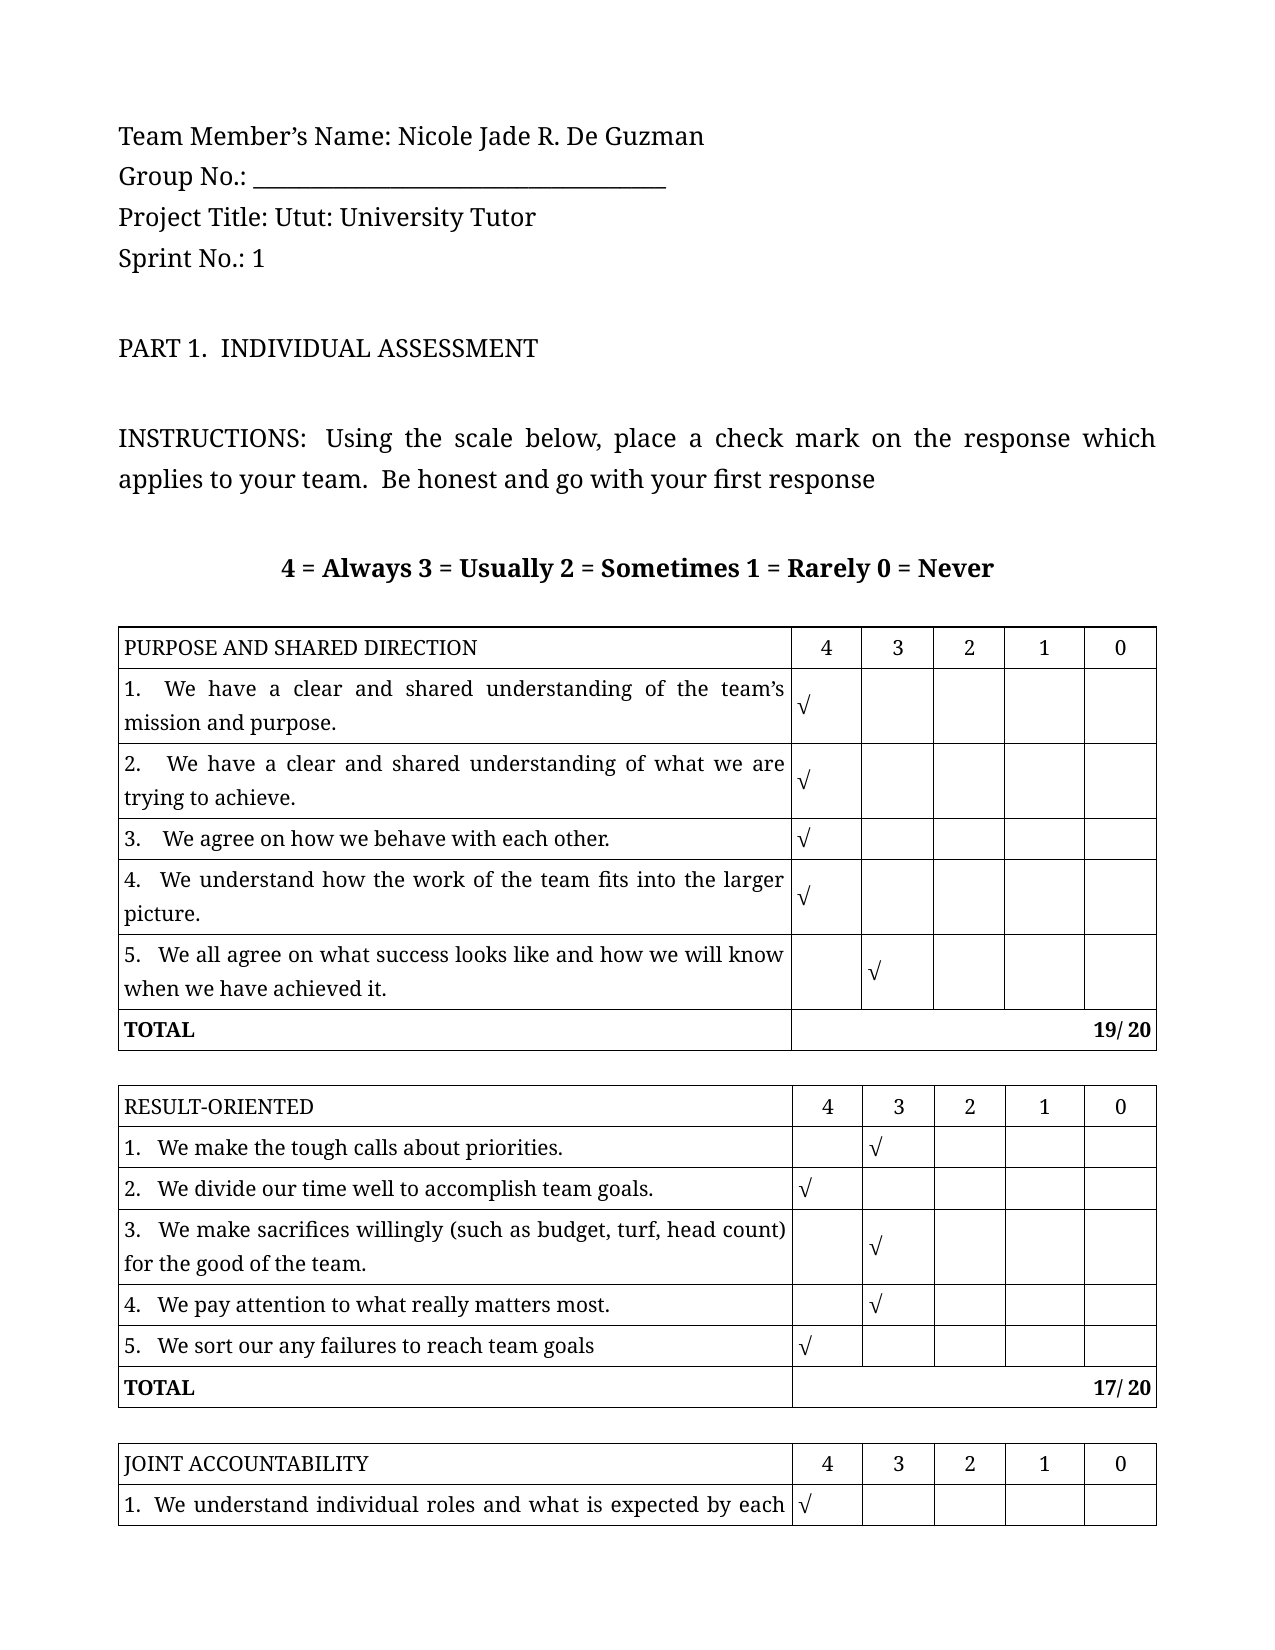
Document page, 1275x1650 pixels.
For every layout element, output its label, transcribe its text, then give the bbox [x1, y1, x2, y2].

table_cell [862, 860, 933, 934]
table_cell [1085, 1210, 1156, 1283]
table_cell [934, 860, 1004, 934]
table_header 2 [935, 1086, 1005, 1126]
table_header 0 [1085, 1444, 1156, 1483]
table_cell TOTAL [119, 1010, 791, 1049]
table_header 2 [934, 628, 1004, 667]
table_header 1 [1006, 1086, 1084, 1126]
table_cell [863, 1485, 934, 1525]
table_cell [1006, 1210, 1084, 1283]
table_cell √ [793, 1326, 862, 1366]
table_header PURPOSE AND SHARED DIRECTION [119, 628, 791, 667]
text PART 1. INDIVIDUAL ASSESSMENT [118, 331, 1157, 364]
table_cell [1085, 1326, 1156, 1366]
text Team Member’s Name: Nicole Jade R. De Guzman [118, 118, 1157, 152]
table_cell 3. We make sacrifices willingly (such as budget, turf, head count) for the good of the team. [119, 1210, 792, 1283]
table_cell [1085, 819, 1156, 859]
table_cell [1085, 1285, 1156, 1325]
table_cell [862, 744, 933, 817]
table_cell [862, 819, 933, 859]
table_cell [935, 1210, 1005, 1283]
text INSTRUCTIONS: Using the scale below, place a check mark on the response which applies to your team. Be honest and go with your first response [118, 420, 1157, 495]
table_header 1 [1005, 628, 1084, 667]
table_cell 19/ 20 [792, 1010, 1156, 1049]
table_cell [1005, 935, 1084, 1009]
table_cell 1. We have a clear and shared understanding of the team’s mission and purpose. [119, 669, 791, 742]
text Sprint No.: 1 [118, 241, 1157, 275]
table_cell 1. We make the tough calls about priorities. [119, 1127, 792, 1167]
table_header JOINT ACCOUNTABILITY [119, 1444, 792, 1483]
table_cell [1005, 819, 1084, 859]
table_cell [1006, 1326, 1084, 1366]
table_cell [1005, 860, 1084, 934]
table_cell 3. We agree on how we behave with each other. [119, 819, 791, 859]
table_header 4 [793, 1086, 862, 1126]
table_cell [1006, 1285, 1084, 1325]
text Project Title: Utut: University Tutor [118, 200, 1157, 234]
table_cell [934, 744, 1004, 817]
table_header 3 [863, 1444, 934, 1483]
table_cell √ [863, 1127, 934, 1167]
table_cell [935, 1285, 1005, 1325]
table_cell [1006, 1485, 1084, 1525]
table_cell 17/ 20 [793, 1367, 1156, 1407]
table_header 4 [793, 1444, 862, 1483]
table_cell [934, 935, 1004, 1009]
table_header 3 [862, 628, 933, 667]
table_cell 1. We understand individual roles and what is expected by each [119, 1485, 792, 1525]
table_cell [935, 1485, 1005, 1525]
table_header 1 [1006, 1444, 1084, 1483]
table_header 3 [863, 1086, 934, 1126]
table_cell √ [793, 1168, 862, 1208]
table_cell √ [792, 860, 861, 934]
table_cell [1085, 744, 1156, 817]
table_cell √ [862, 935, 933, 1009]
table_cell 5. We sort our any failures to reach team goals [119, 1326, 792, 1366]
table_cell √ [792, 819, 861, 859]
table_cell [935, 1127, 1005, 1167]
text Group No.: ____________________________________ [118, 159, 1157, 193]
table_cell 4. We understand how the work of the team fits into the larger picture. [119, 860, 791, 934]
table_header 4 [792, 628, 861, 667]
table_cell [1085, 669, 1156, 742]
table_cell [1005, 669, 1084, 742]
table_header 2 [935, 1444, 1005, 1483]
table_cell [863, 1168, 934, 1208]
table_cell 2. We have a clear and shared understanding of what we are trying to achieve. [119, 744, 791, 817]
table_cell √ [793, 1485, 862, 1525]
table_cell [1085, 935, 1156, 1009]
table_cell [935, 1326, 1005, 1366]
table_header 0 [1085, 1086, 1156, 1126]
table_cell [1005, 744, 1084, 817]
table_header 0 [1085, 628, 1156, 667]
table_header RESULT-ORIENTED [119, 1086, 792, 1126]
table_cell √ [863, 1285, 934, 1325]
table_cell 4. We pay attention to what really matters most. [119, 1285, 792, 1325]
table_cell 5. We all agree on what success looks like and how we will know when we have achieved it. [119, 935, 791, 1009]
table_cell [793, 1285, 862, 1325]
table_cell [1006, 1168, 1084, 1208]
text 4 = Always 3 = Usually 2 = Sometimes 1 = Rarely 0 = Never [118, 551, 1157, 585]
table_cell TOTAL [119, 1367, 792, 1407]
table_cell [793, 1127, 862, 1167]
table_cell [1006, 1127, 1084, 1167]
table_cell √ [863, 1210, 934, 1283]
table_cell [1085, 1127, 1156, 1167]
table_cell [1085, 1168, 1156, 1208]
table_cell [862, 669, 933, 742]
table_cell [863, 1326, 934, 1366]
table_cell √ [792, 744, 861, 817]
table_cell √ [792, 669, 861, 742]
table_cell [935, 1168, 1005, 1208]
table_cell [934, 669, 1004, 742]
table_cell [1085, 860, 1156, 934]
table_cell [792, 935, 861, 1009]
table_cell [1085, 1485, 1156, 1525]
table_cell [934, 819, 1004, 859]
table_cell [793, 1210, 862, 1283]
table_cell 2. We divide our time well to accomplish team goals. [119, 1168, 792, 1208]
